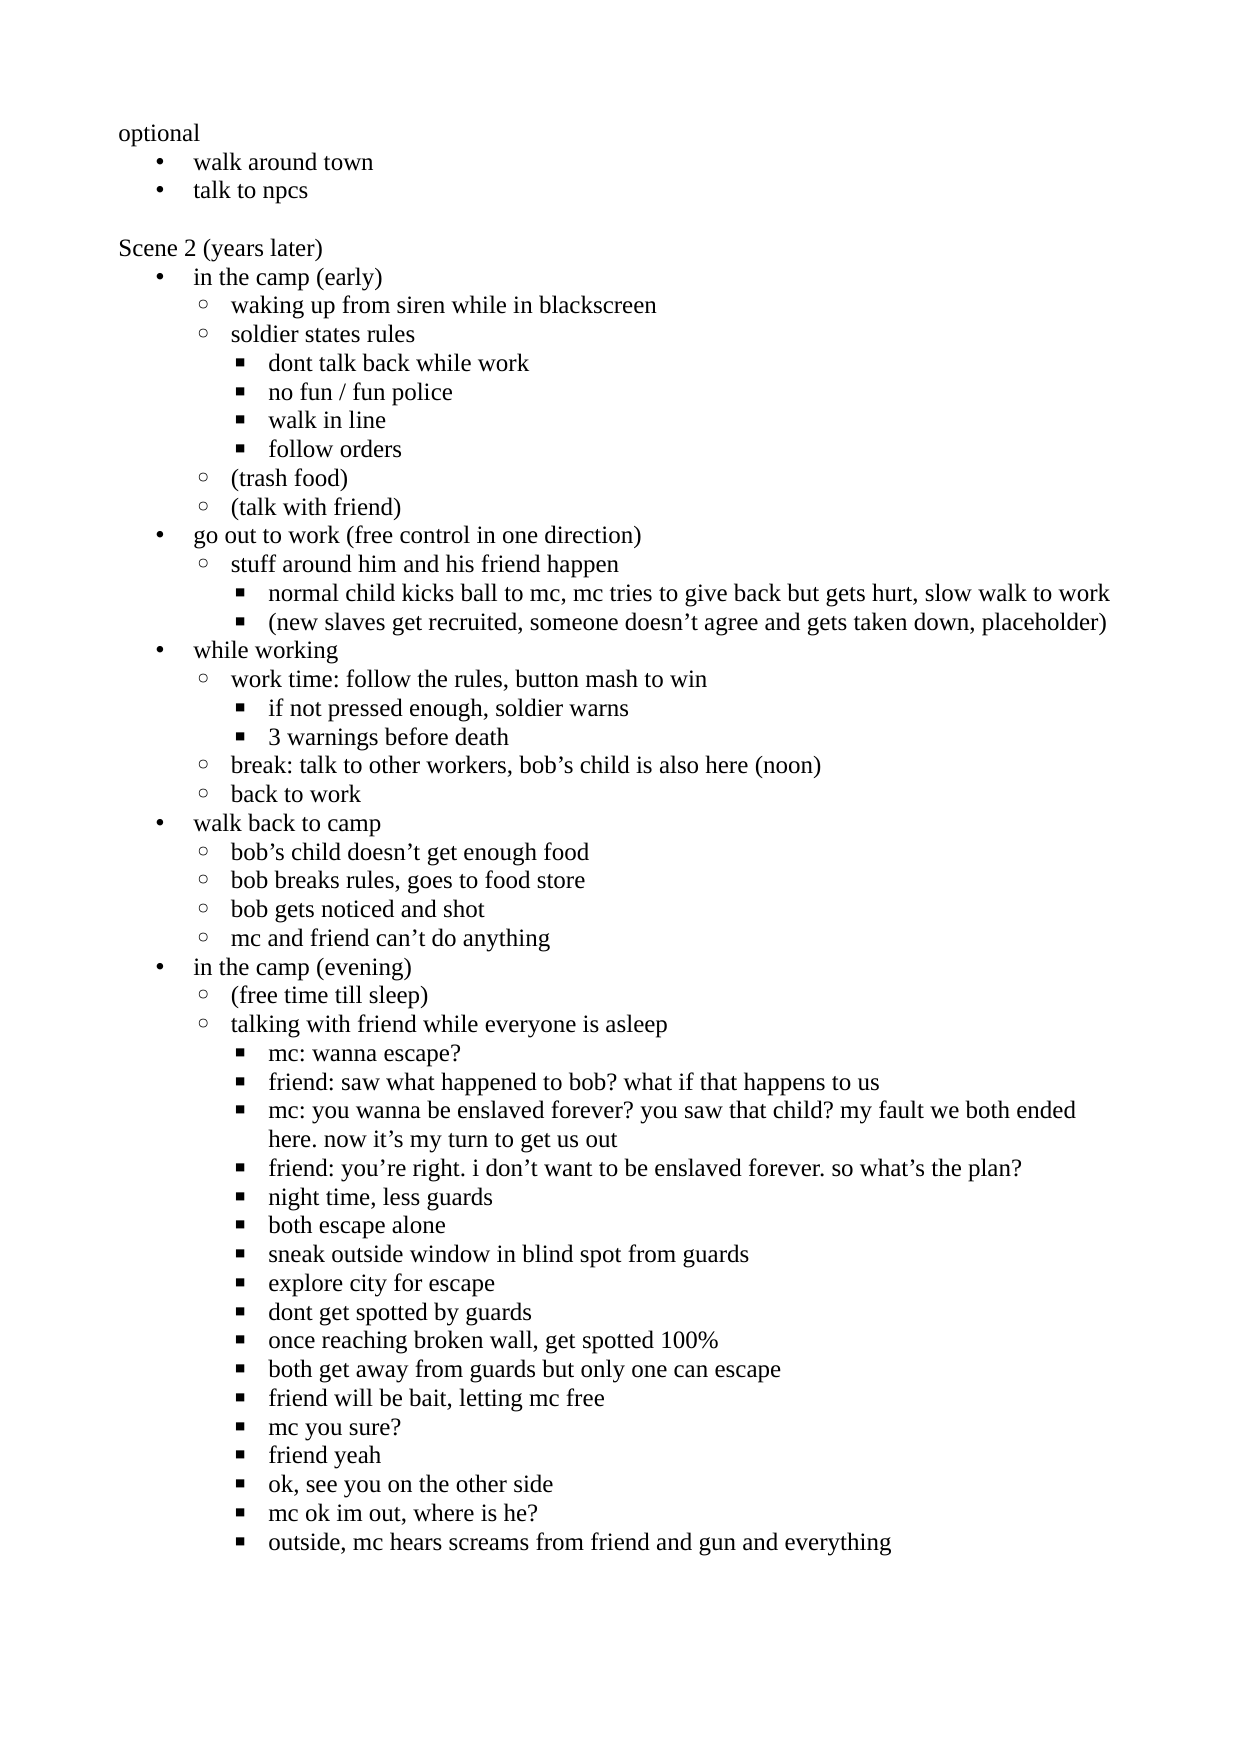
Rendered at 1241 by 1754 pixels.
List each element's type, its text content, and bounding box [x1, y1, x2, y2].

list explore city for escape [231, 1268, 1122, 1297]
list once reaching broken wall, get spotted 100% [231, 1326, 1122, 1354]
list stuff around him and his friend happen [193, 549, 1122, 578]
list no fun / fun police [231, 377, 1122, 406]
list mc ok im out, where is he? [231, 1498, 1122, 1527]
list both escape alone [231, 1211, 1122, 1239]
list (free time till sleep) [193, 981, 1122, 1009]
list friend: saw what happened to bob? what if that happens to us [231, 1067, 1122, 1096]
list mc: wanna escape? [231, 1038, 1122, 1067]
list bob’s child doesn’t get enough food [193, 837, 1122, 866]
list talk to npcs [156, 176, 1122, 204]
list talking with friend while everyone is asleep [193, 1009, 1122, 1038]
list in the camp (early) [156, 262, 1122, 291]
list outside, mc hears screams from friend and gun and everything [231, 1527, 1122, 1556]
list sneak outside window in blind spot from guards [231, 1239, 1122, 1268]
list while working [156, 636, 1122, 664]
list both get away from guards but only one can escape [231, 1354, 1122, 1383]
list normal child kicks ball to mc, mc tries to give back but gets hurt, slow walk to work [231, 578, 1122, 607]
list soldier states rules [193, 319, 1122, 348]
list friend: you’re right. i don’t want to be enslaved forever. so what’s the plan? [231, 1153, 1122, 1182]
list dont get spotted by guards [231, 1297, 1122, 1326]
list (talk with friend) [193, 492, 1122, 521]
list bob gets noticed and shot [193, 894, 1122, 923]
list break: talk to other workers, bob’s child is also here (noon) [193, 751, 1122, 779]
list ok, see you on the other side [231, 1469, 1122, 1498]
list waking up from siren while in blackscreen [193, 291, 1122, 319]
list (trash food) [193, 463, 1122, 492]
list friend yeah [231, 1441, 1122, 1469]
list if not pressed enough, soldier warns [231, 693, 1122, 722]
list bob breaks rules, goes to food store [193, 866, 1122, 894]
list mc: you wanna be enslaved forever? you saw that child? my fault we both ended here. now it’s my turn to get us out [231, 1096, 1122, 1153]
list walk back to camp [156, 808, 1122, 837]
list back to work [193, 779, 1122, 808]
list walk around town [156, 147, 1122, 176]
text Scene 2 (years later) [118, 233, 1122, 262]
list 3 warnings before death [231, 722, 1122, 751]
list dont talk back while work [231, 348, 1122, 377]
list walk in line [231, 406, 1122, 434]
list mc you sure? [231, 1412, 1122, 1441]
list work time: follow the rules, button mash to win [193, 664, 1122, 693]
list friend will be bait, letting mc free [231, 1383, 1122, 1412]
text optional [118, 118, 1122, 147]
list (new slaves get recruited, someone doesn’t agree and gets taken down, placeholder) [231, 607, 1122, 636]
list go out to work (free control in one direction) [156, 521, 1122, 549]
list follow orders [231, 434, 1122, 463]
list in the camp (evening) [156, 952, 1122, 981]
list mc and friend can’t do anything [193, 923, 1122, 952]
list night time, less guards [231, 1182, 1122, 1211]
